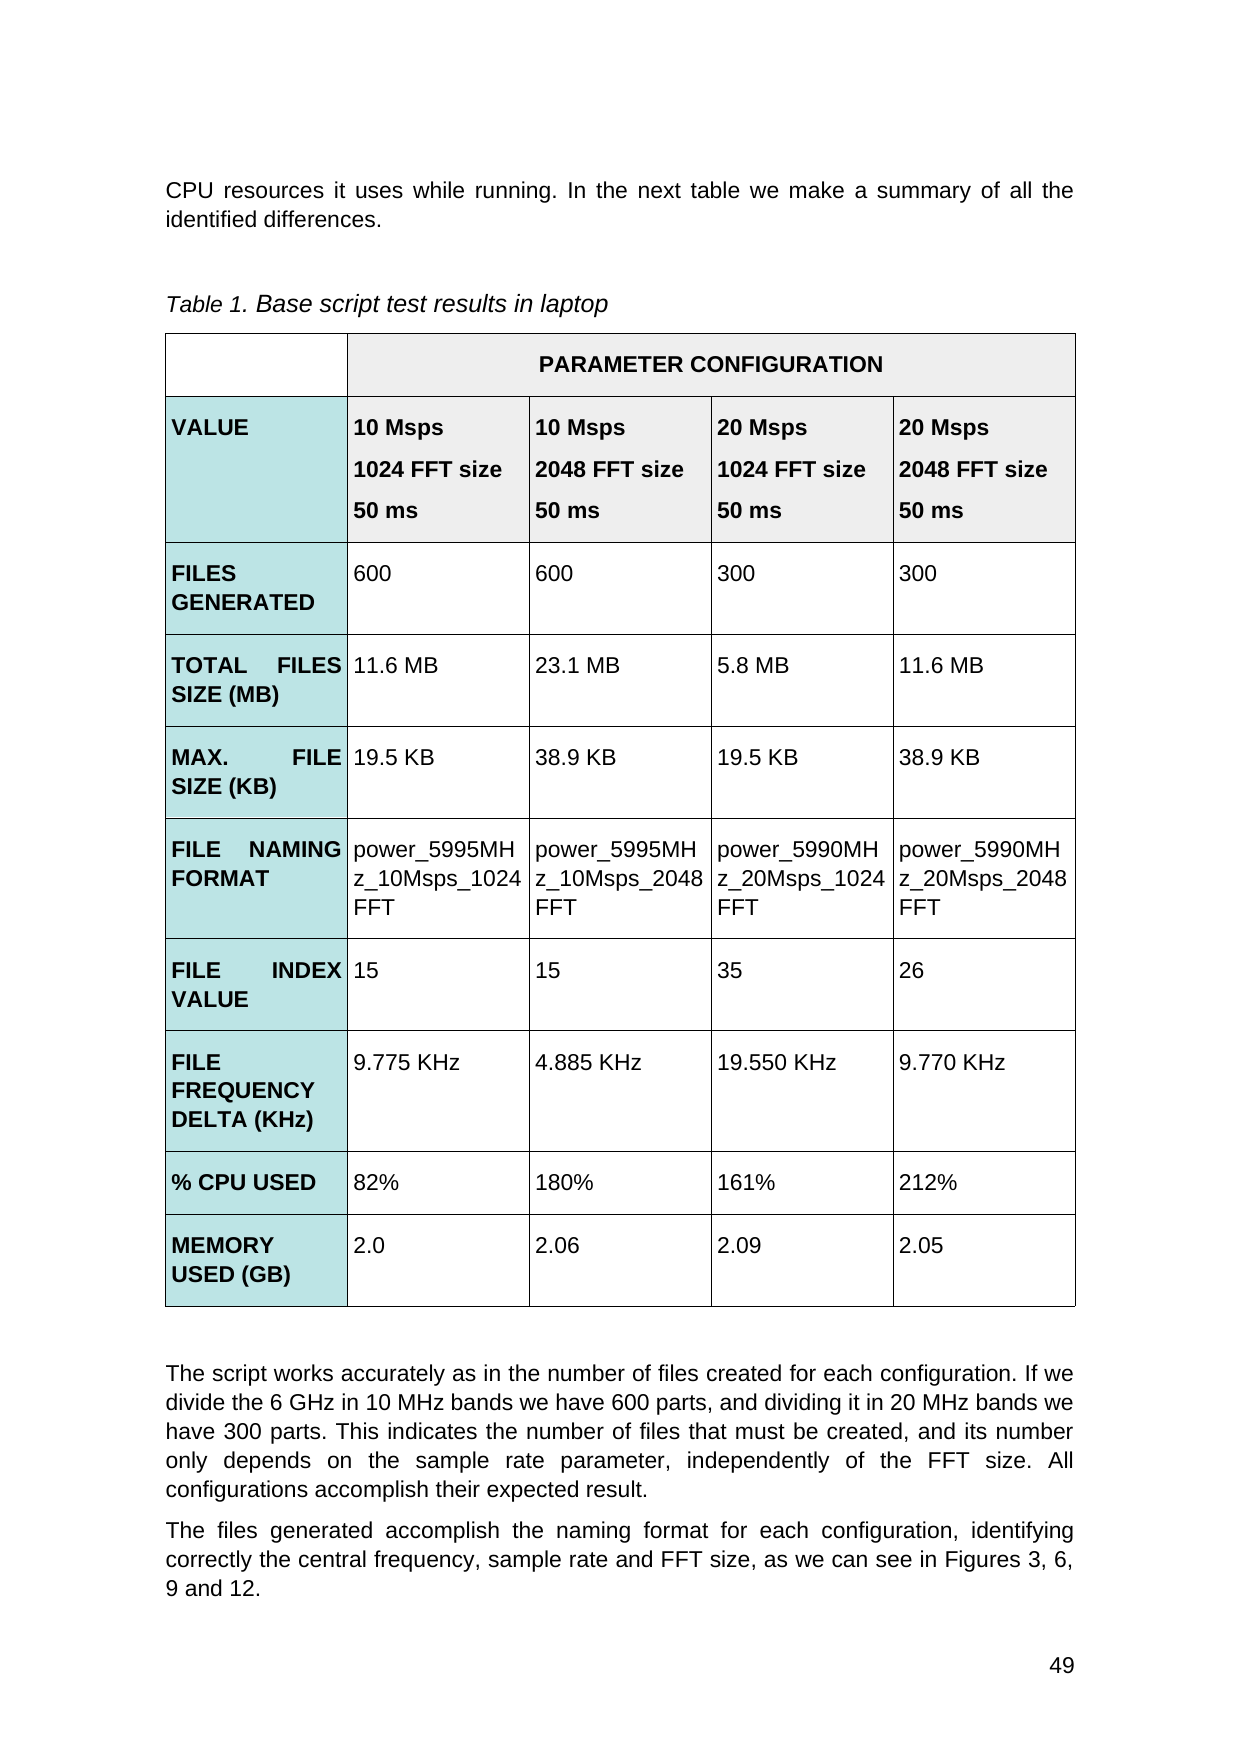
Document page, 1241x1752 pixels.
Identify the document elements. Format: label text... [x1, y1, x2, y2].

table_cell 11.6 MB [894, 635, 1075, 726]
table_cell 20 Msps 1024 FFT size 50 ms [712, 397, 893, 542]
table_cell 300 [894, 543, 1075, 634]
table_cell 19.5 KB [348, 727, 529, 817]
table_cell VALUE [166, 397, 347, 542]
table_cell 38.9 KB [894, 727, 1075, 817]
table_cell 600 [530, 543, 711, 634]
table_cell 2.09 [712, 1215, 893, 1306]
text Table 4.1. Base script test results in laptop [165, 289, 1075, 318]
table_cell 20 Msps 2048 FFT size 50 ms [894, 397, 1075, 542]
table_cell 11.6 MB [348, 635, 529, 726]
table_cell 2.05 [894, 1215, 1075, 1306]
table_cell power_5995MHz_10Msps_2048FFT [530, 819, 711, 938]
table_header PARAMETER CONFIGURATION [348, 334, 1075, 396]
table_cell MEMORY USED (GB) [166, 1215, 347, 1306]
table_cell 9.770 KHz [894, 1031, 1075, 1151]
text The script works accurately as in the number of files created for each configuration. If we divide the 6 GHz in 10 MHz bands we have 600 parts, and dividing it in 20 MHz bands we have 300 parts. This indicates the number of files that must be created, and its number only depends on the sample rate parameter, independently of the FFT size. All configurations accomplish their expected result. [165, 1360, 1075, 1502]
table_cell 15 [348, 939, 529, 1030]
table_cell % CPU USED [166, 1152, 347, 1214]
table_cell 15 [530, 939, 711, 1030]
table_cell 38.9 KB [530, 727, 711, 817]
text The files generated accomplish the naming format for each configuration, identifying correctly the central frequency, sample rate and FFT size, as we can see in Figures 3, 6, 9 and 12. [165, 1517, 1075, 1601]
table_cell 180% [530, 1152, 711, 1214]
table_cell 35 [712, 939, 893, 1030]
table_cell FILES GENERATED [166, 543, 347, 634]
table_cell 2.06 [530, 1215, 711, 1306]
table_cell 19.550 KHz [712, 1031, 893, 1151]
table_cell 10 Msps 1024 FFT size 50 ms [348, 397, 529, 542]
table_cell FILE NAMING FORMAT [166, 819, 347, 938]
table_header [166, 334, 347, 396]
table_cell 23.1 MB [530, 635, 711, 726]
table_cell 9.775 KHz [348, 1031, 529, 1151]
table_cell 161% [712, 1152, 893, 1214]
table_cell 5.8 MB [712, 635, 893, 726]
table_cell power_5995MHz_10Msps_1024FFT [348, 819, 529, 938]
table_cell MAX. FILE SIZE (KB) [166, 727, 347, 817]
table_cell 600 [348, 543, 529, 634]
table_cell 26 [894, 939, 1075, 1030]
table_cell 19.5 KB [712, 727, 893, 817]
table_cell power_5990MHz_20Msps_2048FFT [894, 819, 1075, 938]
table_cell 82% [348, 1152, 529, 1214]
table_cell power_5990MHz_20Msps_1024FFT [712, 819, 893, 938]
text CPU resources it uses while running. In the next table we make a summary of all the identified differences. [165, 177, 1075, 232]
table_cell 4.885 KHz [530, 1031, 711, 1151]
table_cell FILE INDEX VALUE [166, 939, 347, 1030]
table_cell 2.0 [348, 1215, 529, 1306]
table_cell FILE FREQUENCY DELTA (KHz) [166, 1031, 347, 1151]
table_cell 212% [894, 1152, 1075, 1214]
table_cell TOTAL FILES SIZE (MB) [166, 635, 347, 726]
table_cell 10 Msps 2048 FFT size 50 ms [530, 397, 711, 542]
table_cell 300 [712, 543, 893, 634]
